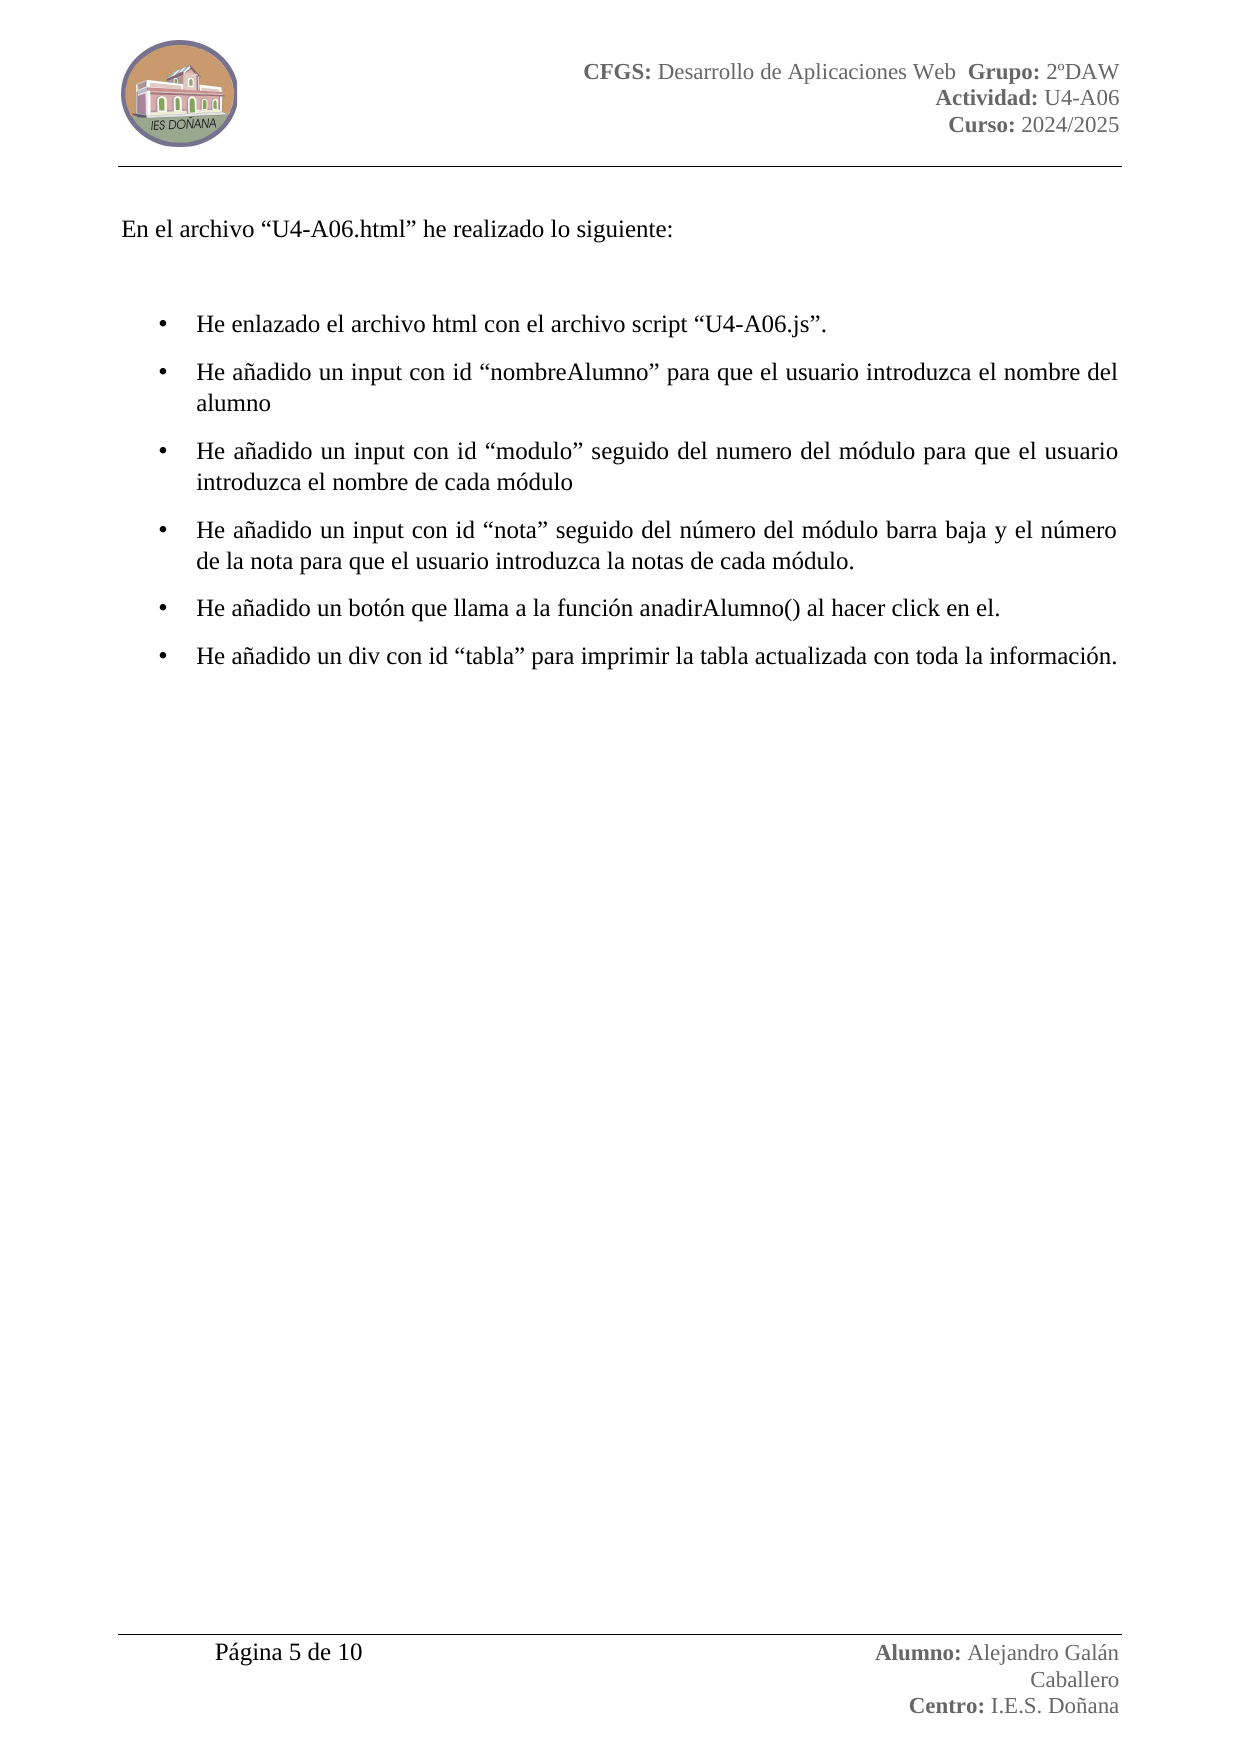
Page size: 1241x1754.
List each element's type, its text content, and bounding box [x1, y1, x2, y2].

list He añadido un input con id “nombreAlumno” para que el usuario introduzca el nombre del alumno [158, 357, 1119, 417]
list He añadido un botón que llama a la función anadirAlumno() al hacer click en el. [158, 593, 1119, 622]
list He añadido un input con id “nota” seguido del número del módulo barra baja y el número de la nota para que el usuario introduzca la notas de cada módulo. [158, 515, 1119, 574]
text En el archivo “U4-A06.html” he realizado lo siguiente: [121, 214, 1119, 243]
list He añadido un div con id “tabla” para imprimir la tabla actualizada con toda la información. [158, 641, 1119, 670]
list He enlazado el archivo html con el archivo script “U4-A06.js”. [158, 309, 1119, 338]
picture [121, 40, 238, 147]
list He añadido un input con id “modulo” seguido del numero del módulo para que el usuario introduzca el nombre de cada módulo [158, 436, 1119, 496]
